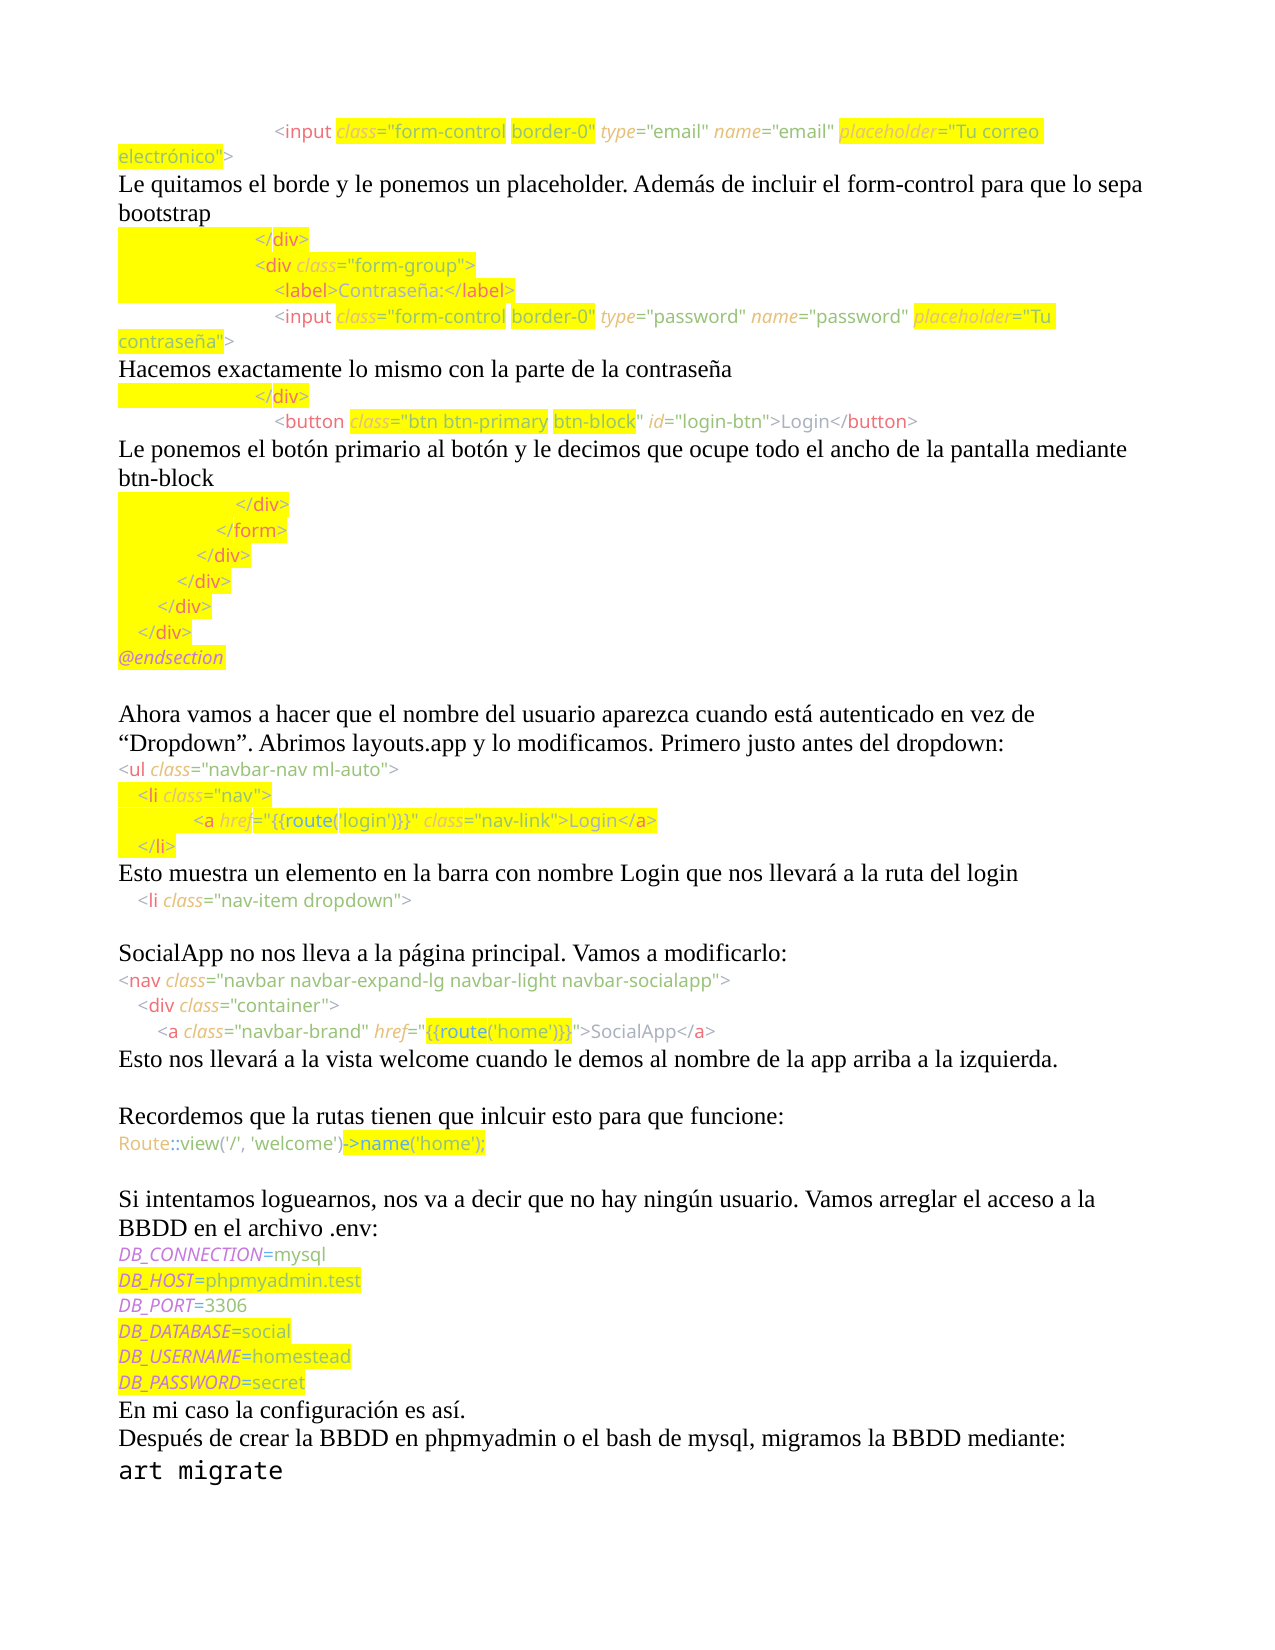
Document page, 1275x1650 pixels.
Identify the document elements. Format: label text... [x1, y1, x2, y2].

text </div> <div class="form-group"> <label>Contraseña:</label> <input class="form-control border-0" type="password" name="password" placeholder="Tu contraseña"> Hacemos exactamente lo mismo con la parte de la contraseña [118, 227, 1157, 383]
text <input class="form-control border-0" type="email" name="email" placeholder="Tu correo electrónico"> Le quitamos el borde y le ponemos un placeholder. Además de incluir el form-control para que lo sepa bootstrap [118, 118, 1157, 227]
text <ul class="navbar-nav ml-auto"> <li class="nav"> [118, 756, 1157, 807]
text Le ponemos el botón primario al botón y le decimos que ocupe todo el ancho de la pantalla mediante btn-block </div> </form> </div> </div> </div> </div> @endsection [118, 434, 1157, 670]
text art migrate [118, 1452, 1157, 1520]
text SocialApp no nos lleva a la página principal. Vamos a modificarlo: [118, 938, 1157, 967]
text </li> [118, 833, 1157, 858]
text <nav class="navbar navbar-expand-lg navbar-light navbar-socialapp"> <div class="container"> <a class="navbar-brand" href="{{route('home')}}">SocialApp</a> [118, 967, 1157, 1044]
text Esto nos llevará a la vista welcome cuando le demos al nombre de la app arriba a la izquierda. [118, 1044, 1157, 1072]
text Recordemos que la rutas tienen que inlcuir esto para que funcione: [118, 1101, 1157, 1130]
text <a href="{{route('login')}}" class="nav-link">Login</a> [118, 807, 1157, 833]
text Ahora vamos a hacer que el nombre del usuario aparezca cuando está autenticado en vez de “Dropdown”. Abrimos layouts.app y lo modificamos. Primero justo antes del dropdown: [118, 699, 1157, 756]
text En mi caso la configuración es así. [118, 1395, 1157, 1423]
text Si intentamos loguearnos, nos va a decir que no hay ningún usuario. Vamos arreglar el acceso a la BBDD en el archivo .env: [118, 1184, 1157, 1242]
text Route::view('/', 'welcome')->name('home'); [118, 1130, 1157, 1155]
text </div> <button class="btn btn-primary btn-block" id="login-btn">Login</button> [118, 383, 1157, 434]
text Esto muestra un elemento en la barra con nombre Login que nos llevará a la ruta del login <li class="nav-item dropdown"> [118, 858, 1157, 913]
text DB_CONNECTION=mysql DB_HOST=phpmyadmin.test DB_PORT=3306 DB_DATABASE=social DB_USERNAME=homestead DB_PASSWORD=secret [118, 1242, 1157, 1395]
text Después de crear la BBDD en phpmyadmin o el bash de mysql, migramos la BBDD mediante: [118, 1423, 1157, 1452]
